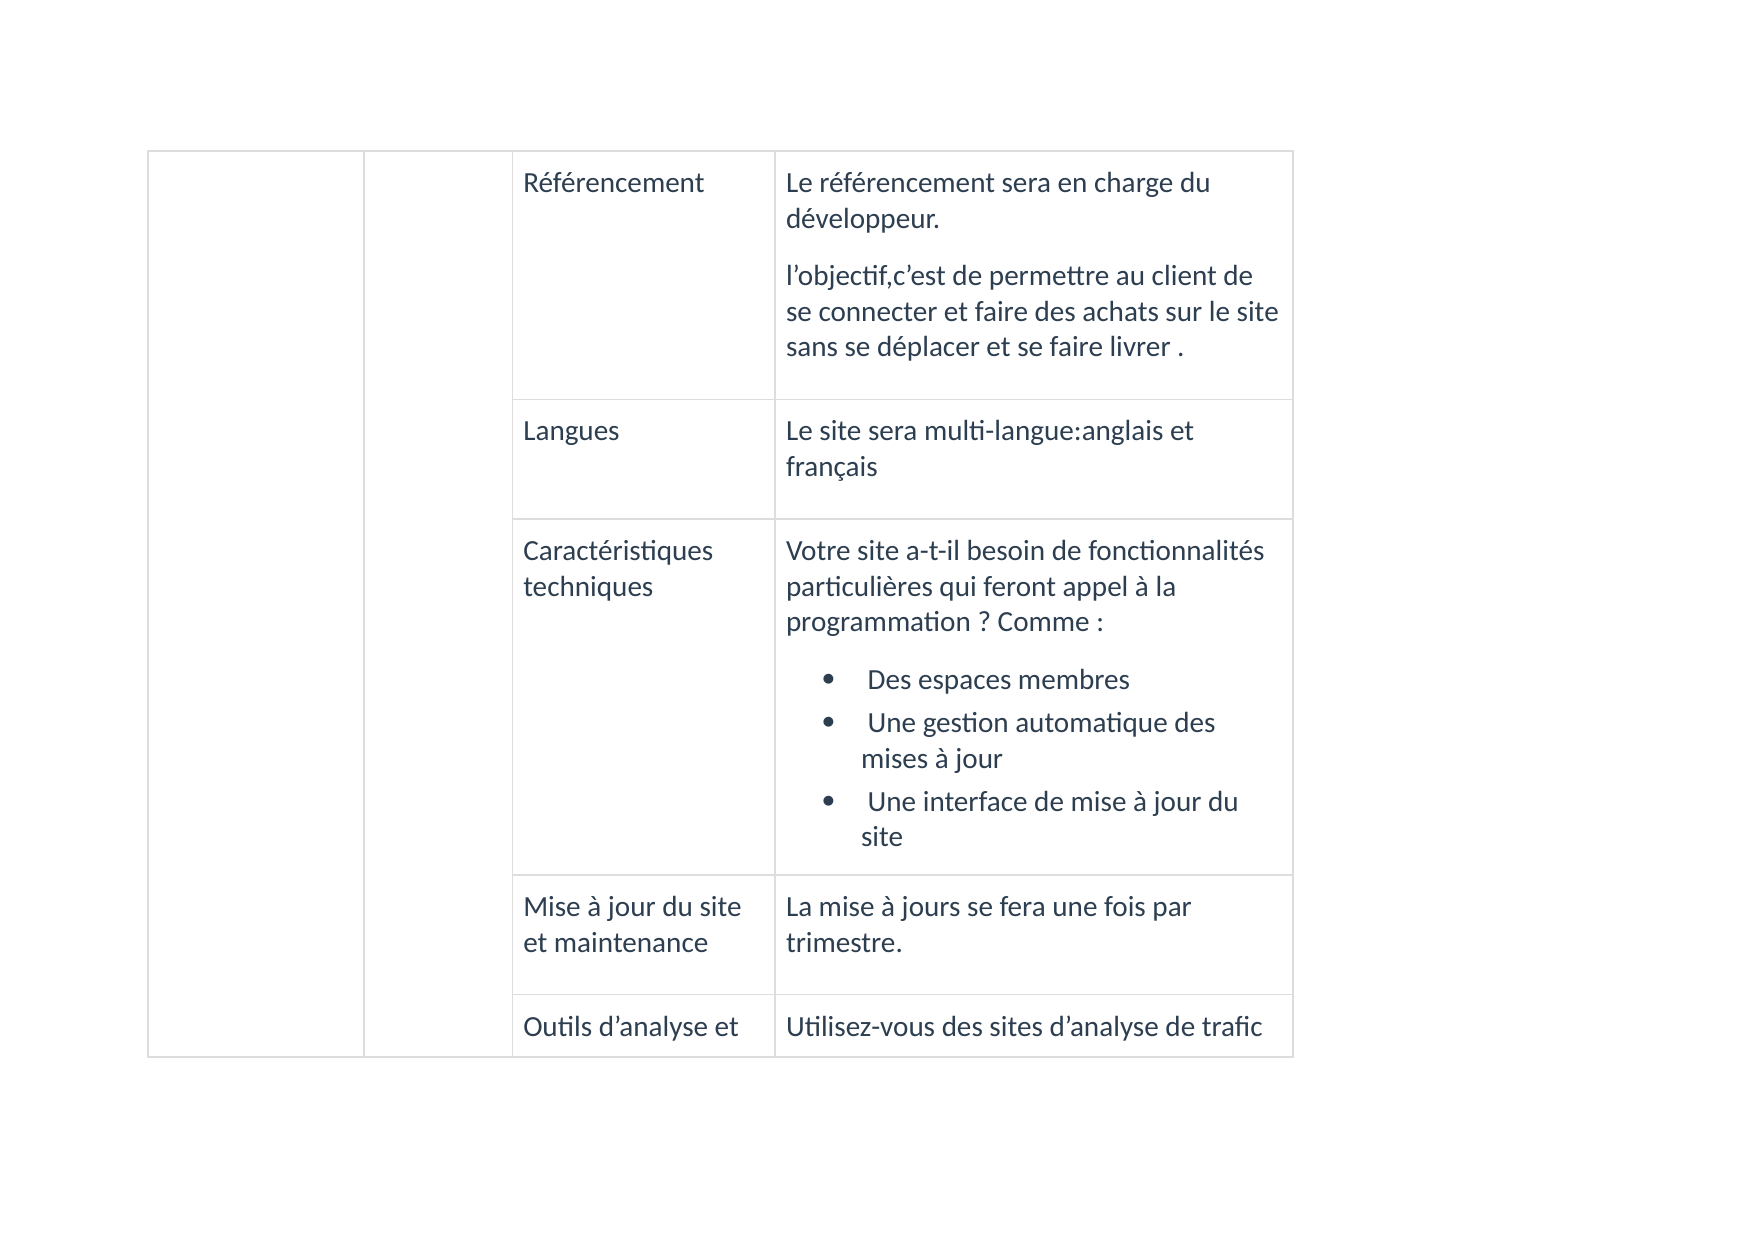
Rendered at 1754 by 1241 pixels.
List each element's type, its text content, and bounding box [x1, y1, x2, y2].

table_cell Votre site a-t-il besoin de fonctionnalités particulières qui feront appel à la programmation ? Comme : Des espaces membres Une gestion automatique des mises à jour Une interface de mise à jour du site [776, 520, 1292, 874]
table_cell Caractéristiques techniques [513, 520, 774, 874]
table_cell Référencement [513, 152, 774, 398]
table_cell Le site sera multi-langue:anglais et français [776, 400, 1292, 518]
table_cell Langues [513, 400, 774, 518]
table_cell La mise à jours se fera une fois par trimestre. [776, 876, 1292, 994]
table_cell Mise à jour du site et maintenance [513, 876, 774, 994]
table_cell Le référencement sera en charge du développeur. l’objectif,c’est de permettre au client de se connecter et faire des achats sur le site sans se déplacer et se faire livrer . [776, 152, 1292, 398]
table_cell [365, 152, 512, 1056]
table_cell Outils d’analyse et [513, 995, 774, 1056]
table_cell Utilisez-vous des sites d’analyse de trafic [776, 995, 1292, 1056]
table_cell [149, 152, 363, 1056]
